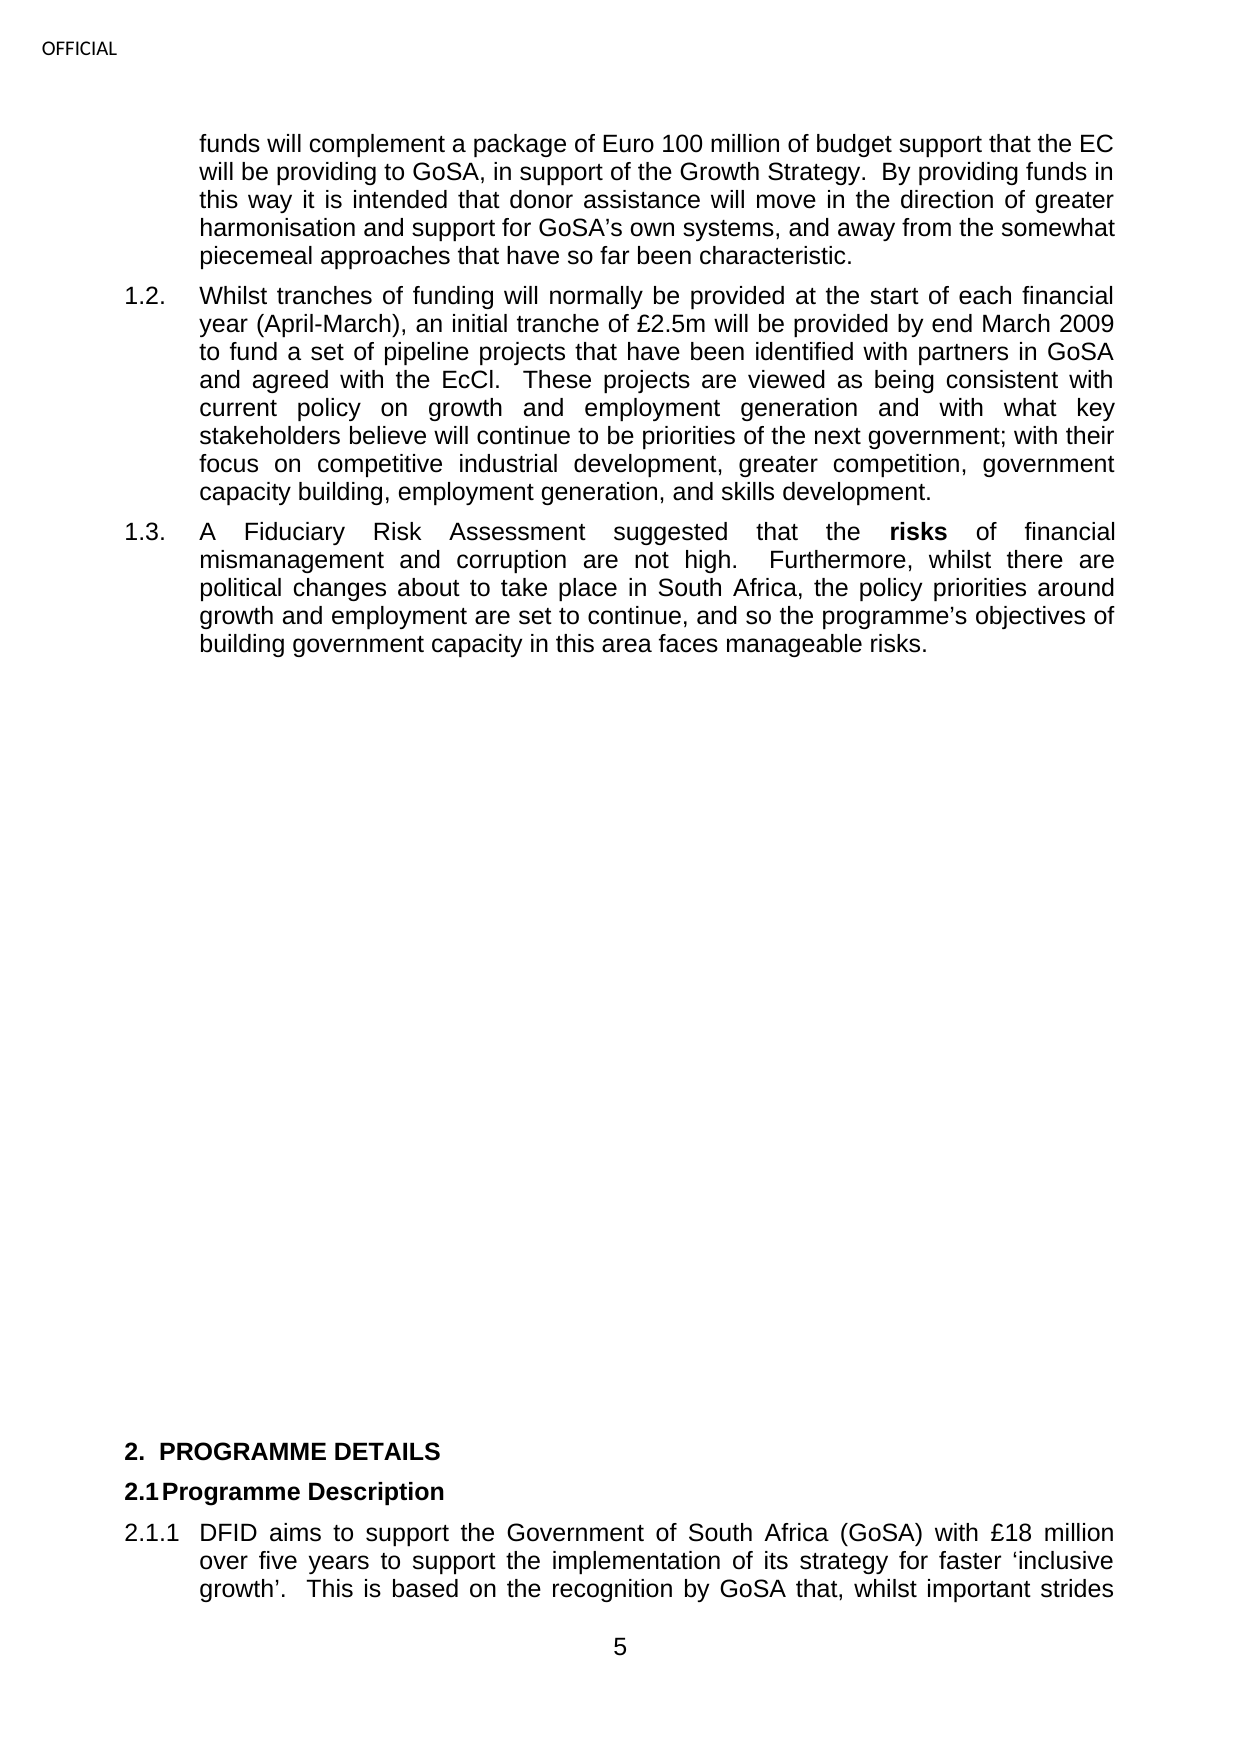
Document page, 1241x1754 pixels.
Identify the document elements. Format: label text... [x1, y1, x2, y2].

list A Fiduciary Risk Assessment suggested that the risks of financial mismanagement and corruption are not high. Furthermore, whilst there are political changes about to take place in South Africa, the policy priorities around growth and employment are set to continue, and so the programme’s objectives of building government capacity in this area faces manageable risks. [124, 518, 1116, 657]
list Whilst tranches of funding will normally be provided at the start of each financial year (April-March), an initial tranche of £2.5m will be provided by end March 2009 to fund a set of pipeline projects that have been identified with partners in GoSA and agreed with the EcCl. These projects are viewed as being consistent with current policy on growth and employment generation and with what key stakeholders believe will continue to be priorities of the next government; with their focus on competitive industrial development, greater competition, government capacity building, employment generation, and skills development. [124, 282, 1116, 505]
list funds will complement a package of Euro 100 million of budget support that the EC will be providing to GoSA, in support of the Growth Strategy. By providing funds in this way it is intended that donor assistance will move in the direction of greater harmonisation and support for GoSA’s own systems, and away from the somewhat piecemeal approaches that have so far been characteristic. [124, 130, 1116, 269]
list Programme Description [124, 1478, 1116, 1506]
text 2. PROGRAMME DETAILS [124, 1438, 1116, 1466]
list DFID aims to support the Government of South Africa (GoSA) with £18 million over five years to support the implementation of its strategy for faster ‘inclusive growth’. This is based on the recognition by GoSA that, whilst important strides [124, 1519, 1116, 1602]
